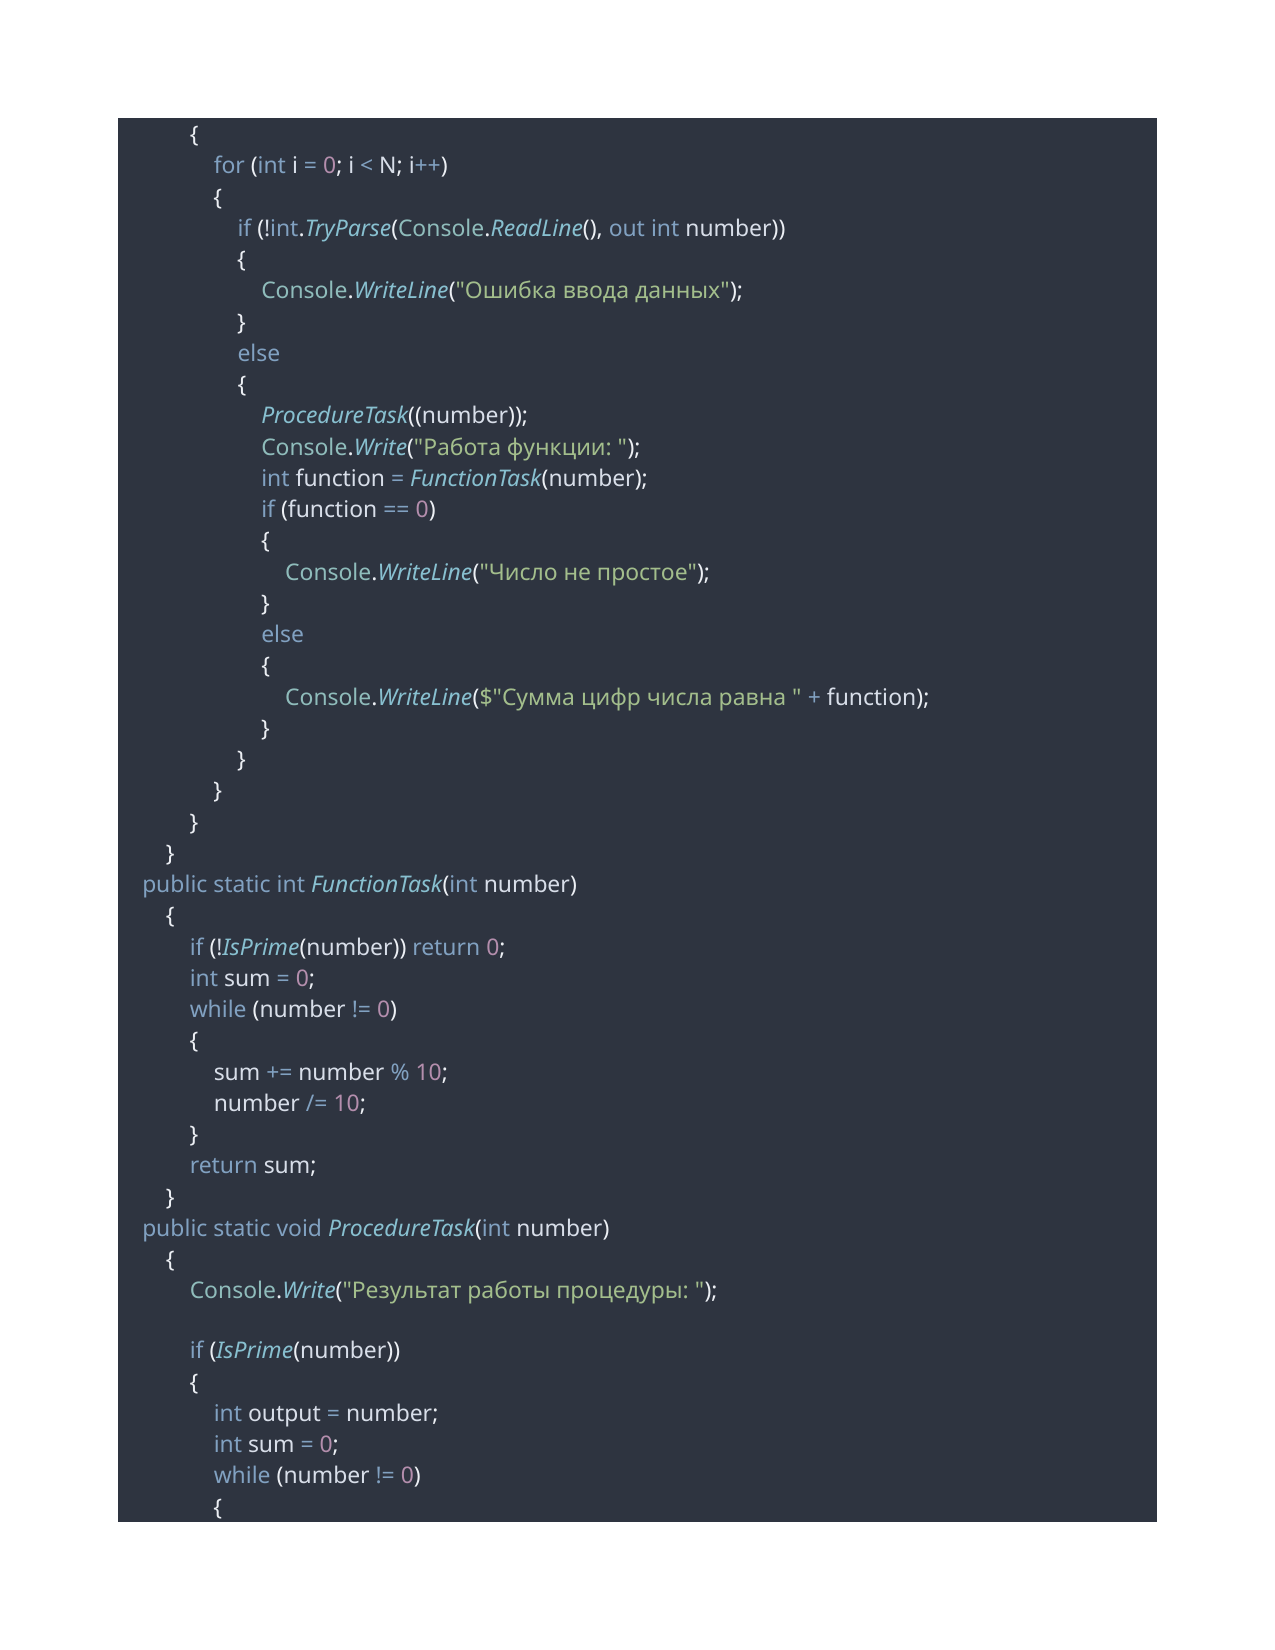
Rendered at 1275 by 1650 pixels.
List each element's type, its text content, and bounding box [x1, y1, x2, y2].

text { for (int i = 0; i < N; i++) { if (!int.TryParse(Console.ReadLine(), out int number)) { Console.WriteLine("Ошибка ввода данных"); } else { ProcedureTask((number)); Console.Write("Работа функции: "); int function = FunctionTask(number); if (function == 0) { Console.WriteLine("Число не простое"); } else { Console.WriteLine($"Сумма цифр числа равна " + function); } } } } } public static int FunctionTask(int number) { if (!IsPrime(number)) return 0; int sum = 0; while (number != 0) { sum += number % 10; number /= 10; } return sum; } public static void ProcedureTask(int number) { Console.Write("Результат работы процедуры: "); if (IsPrime(number)) { int output = number; int sum = 0; while (number != 0) { [118, 118, 1157, 1522]
